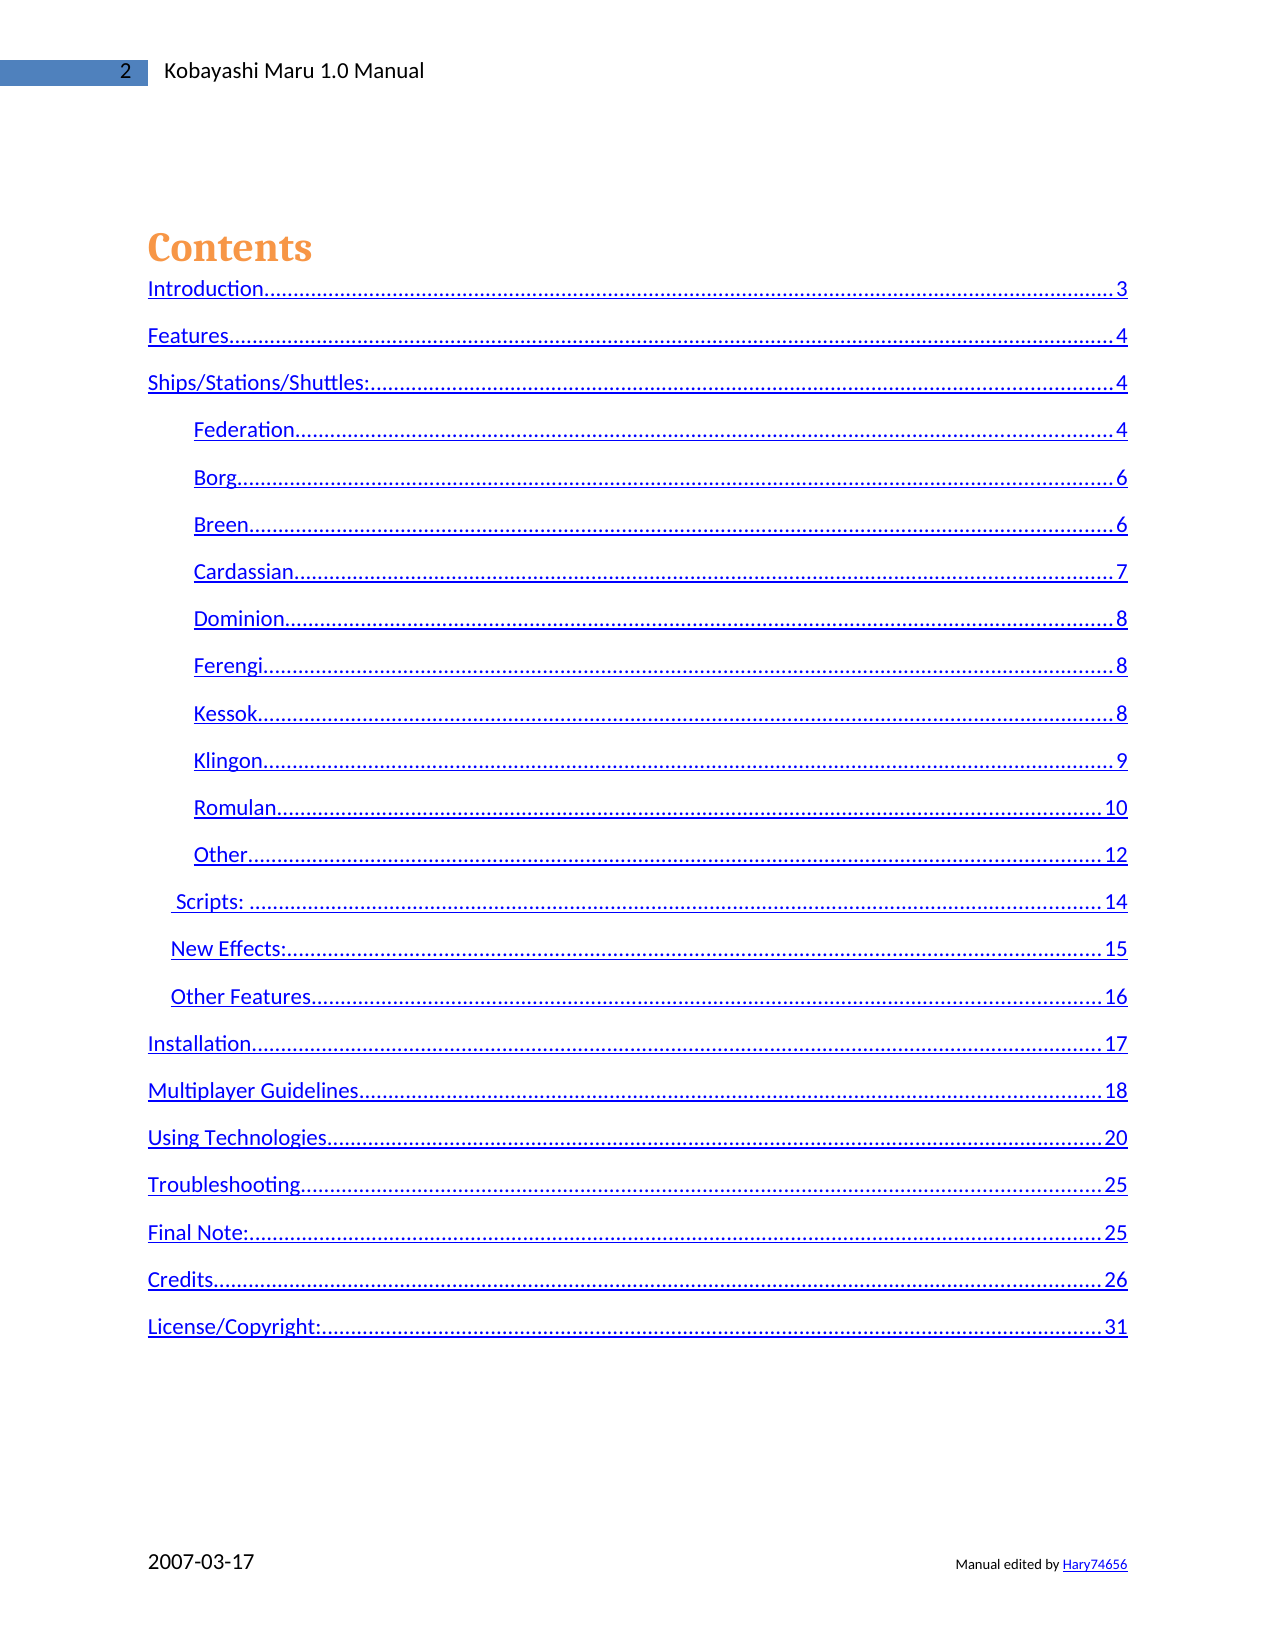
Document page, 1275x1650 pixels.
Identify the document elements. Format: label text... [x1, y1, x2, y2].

text Borg 6 [193, 468, 1127, 487]
text Installation 17 [148, 1034, 1127, 1053]
text New Effects: 15 [171, 940, 1127, 959]
text Final Note: 25 [148, 1223, 1127, 1242]
text Contents [148, 224, 1127, 272]
text Introduction 3 [148, 279, 1127, 298]
text Romulan 10 [193, 798, 1127, 817]
text Scripts: 14 [171, 892, 1127, 912]
text Dominion 8 [193, 609, 1127, 628]
text Troubleshooting 25 [148, 1176, 1127, 1195]
text Cardassian 7 [193, 562, 1127, 581]
text Other 12 [193, 845, 1127, 864]
text Ships/Stations/Shuttles: 4 [148, 373, 1127, 392]
text Multiplayer Guidelines 18 [148, 1081, 1127, 1100]
text Using Technologies 20 [148, 1128, 1127, 1147]
text License/Copyright: 31 [148, 1317, 1127, 1336]
text Credits 26 [148, 1270, 1127, 1289]
text Kessok 8 [193, 704, 1127, 723]
text Breen 6 [193, 515, 1127, 534]
text Klingon 9 [193, 751, 1127, 770]
text Ferengi 8 [193, 657, 1127, 676]
text Features 4 [148, 326, 1127, 345]
text Federation 4 [193, 421, 1127, 440]
text Other Features 16 [171, 987, 1127, 1006]
